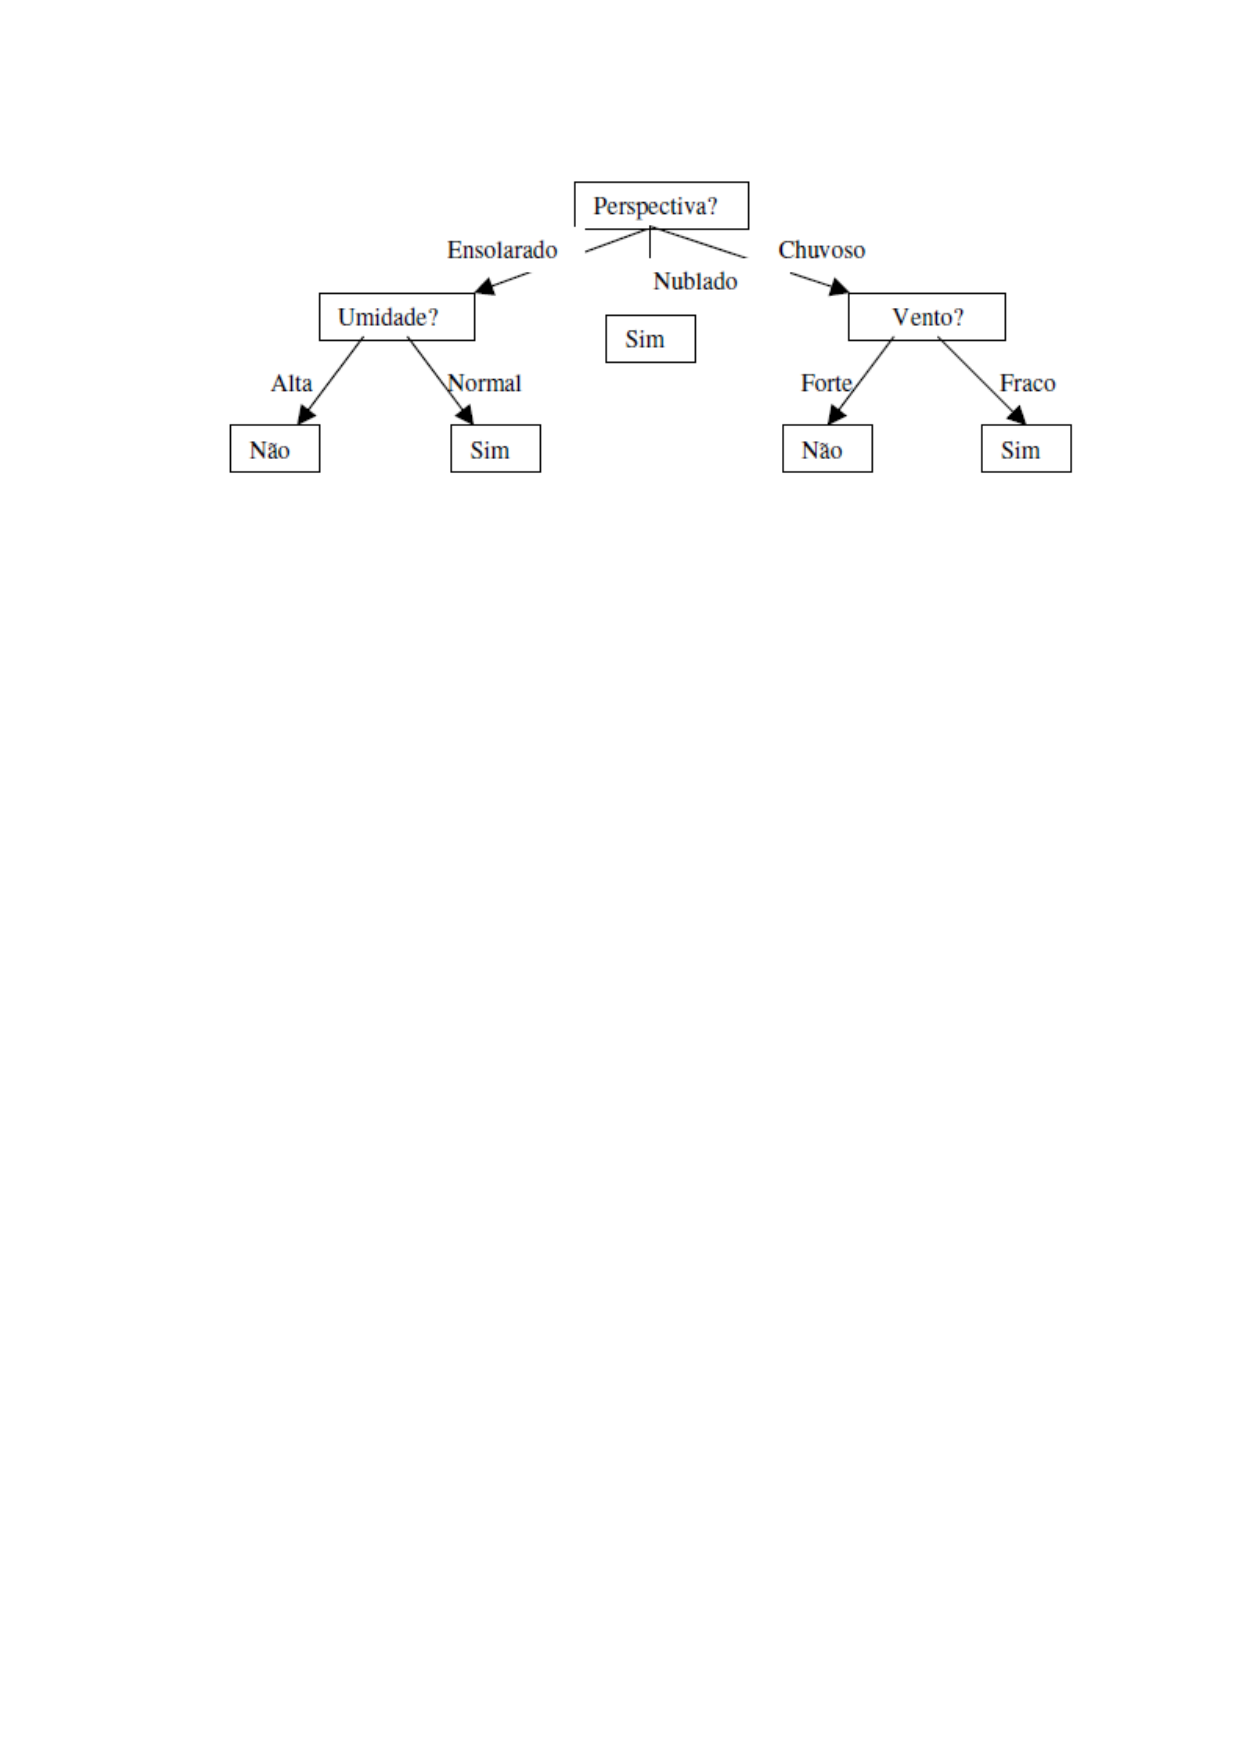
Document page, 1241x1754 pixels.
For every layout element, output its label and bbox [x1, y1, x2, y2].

picture [219, 177, 1080, 484]
